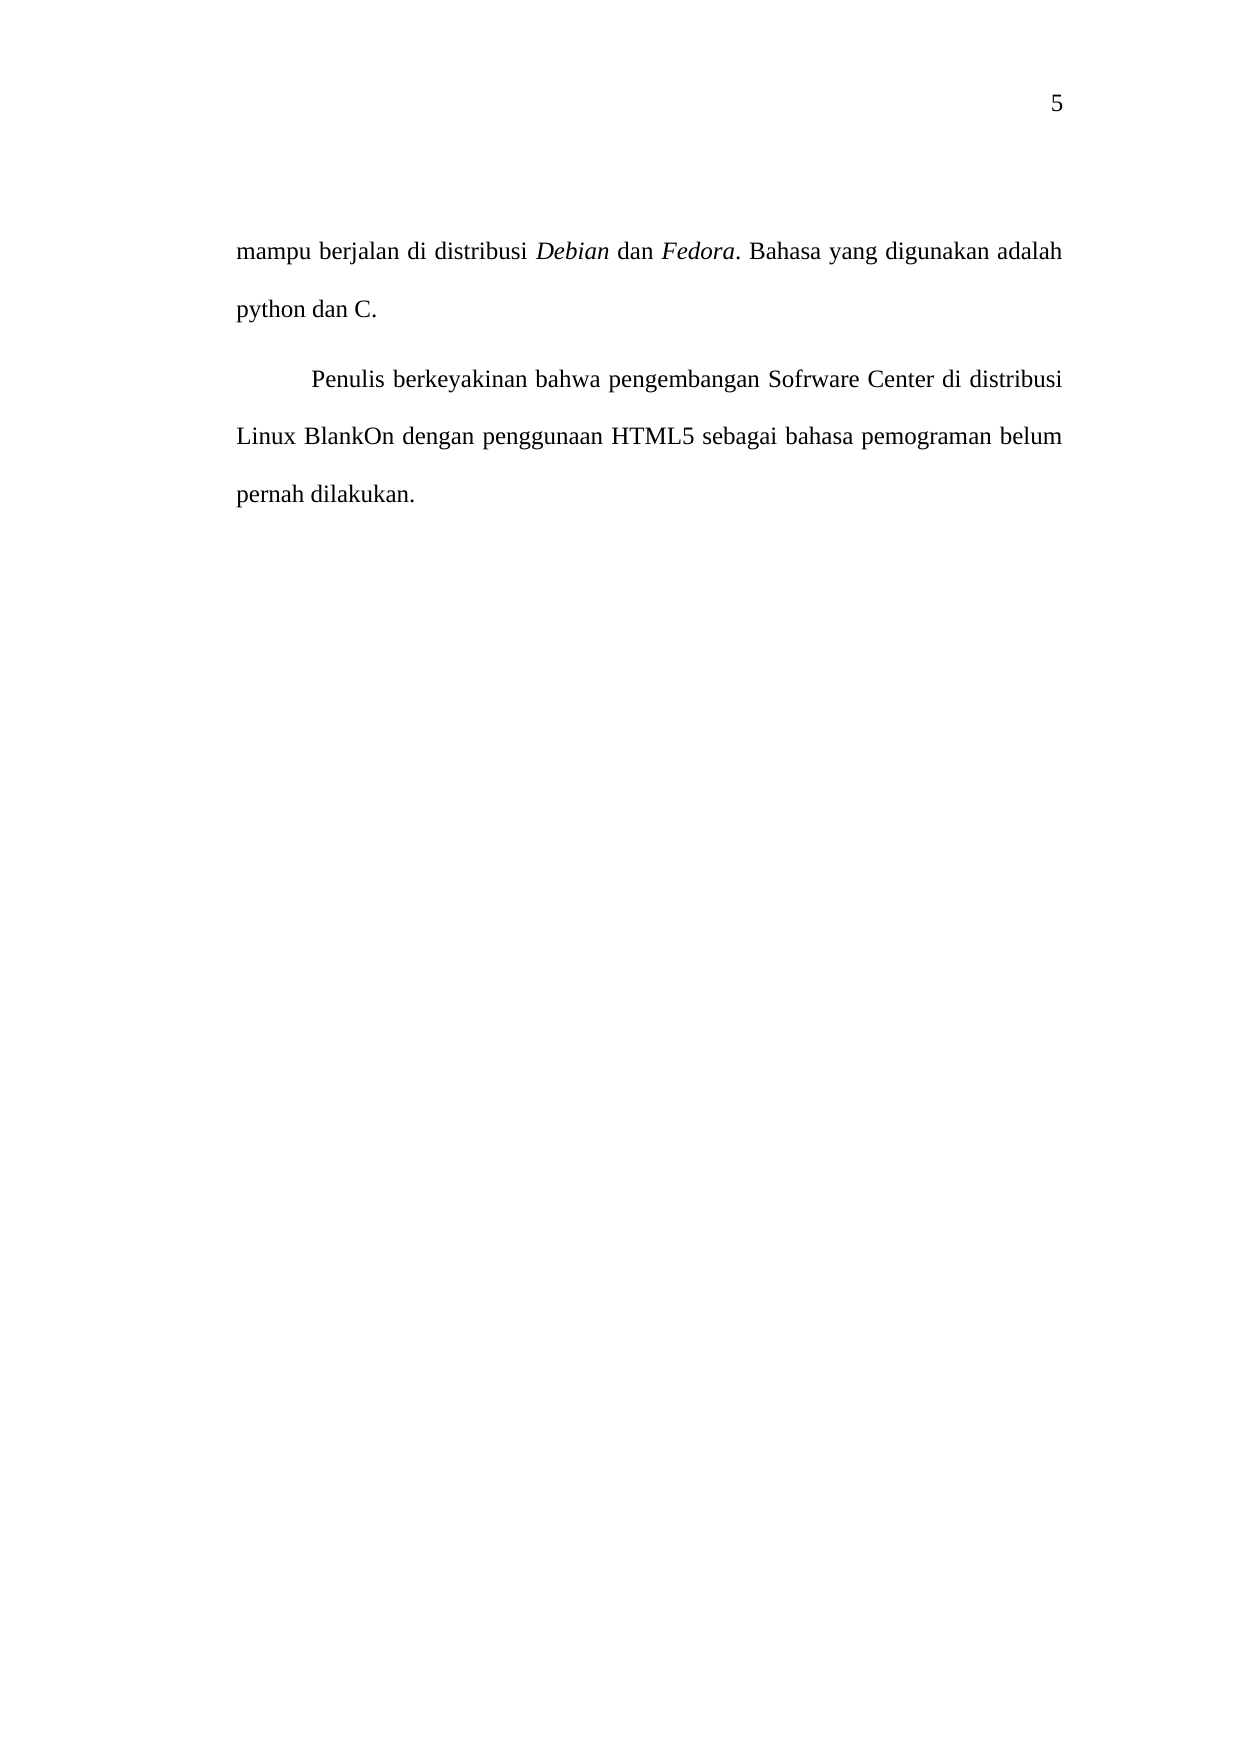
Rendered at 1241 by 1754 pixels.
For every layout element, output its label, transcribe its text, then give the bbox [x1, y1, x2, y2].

text Penulis berkeyakinan bahwa pengembangan Sofrware Center di distribusi Linux BlankOn dengan penggunaan HTML5 sebagai bahasa pemograman belum pernah dilakukan. [236, 364, 1063, 507]
text mampu berjalan di distribusi Debian dan Fedora. Bahasa yang digunakan adalah python dan C. [236, 236, 1063, 322]
